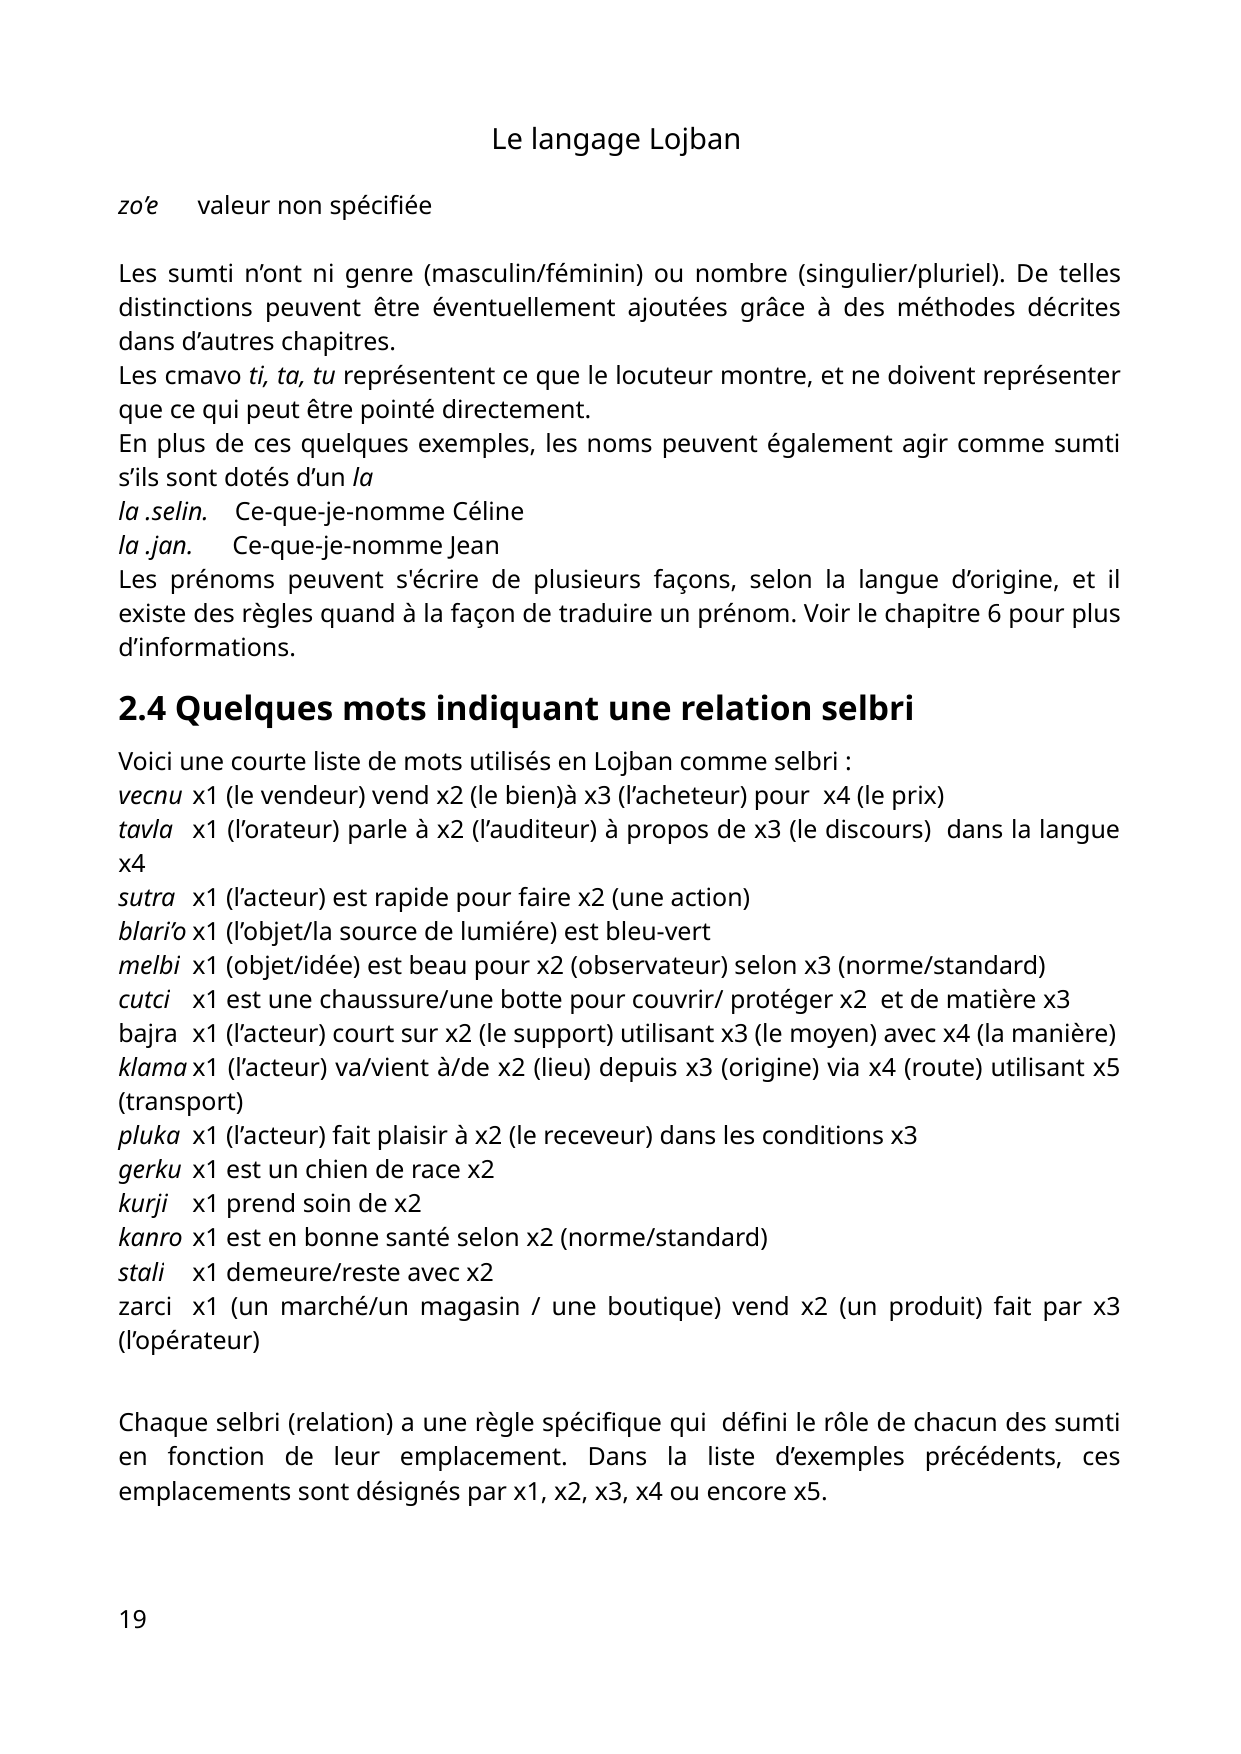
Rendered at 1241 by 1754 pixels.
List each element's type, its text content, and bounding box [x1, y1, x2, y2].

text melbi x1 (objet/idée) est beau pour x2 (observateur) selon x3 (norme/standard) [118, 948, 1122, 982]
subtitle 2.4 Quelques mots indiquant une relation selbri [118, 685, 1122, 731]
text Chaque selbri (relation) a une règle spécifique qui défini le rôle de chacun des sumti en fonction de leur emplacement. Dans la liste d’exemples précédents, ces emplacements sont désignés par x1, x2, x3, x4 ou encore x5. [118, 1405, 1122, 1507]
text zarci x1 (un marché/un magasin / une boutique) vend x2 (un produit) fait par x3 (l’opérateur) [118, 1288, 1122, 1356]
text kanro x1 est en bonne santé selon x2 (norme/standard) [118, 1220, 1122, 1254]
text la .selin. Ce-que-je-nomme Céline [118, 494, 1122, 528]
text sutra x1 (l’acteur) est rapide pour faire x2 (une action) [118, 879, 1122, 913]
text Les cmavo ti, ta, tu représentent ce que le locuteur montre, et ne doivent représenter que ce qui peut être pointé directement. [118, 358, 1122, 426]
text Voici une courte liste de mots utilisés en Lojban comme selbri : [118, 743, 1122, 777]
text zo’e valeur non spécifiée [118, 187, 1122, 221]
text kurji x1 prend soin de x2 [118, 1186, 1122, 1220]
text gerku x1 est un chien de race x2 [118, 1152, 1122, 1186]
text bajra x1 (l’acteur) court sur x2 (le support) utilisant x3 (le moyen) avec x4 (la manière) [118, 1016, 1122, 1050]
text stali x1 demeure/reste avec x2 [118, 1254, 1122, 1288]
text cutci x1 est une chaussure/une botte pour couvrir/ protéger x2 et de matière x3 [118, 982, 1122, 1016]
text pluka x1 (l’acteur) fait plaisir à x2 (le receveur) dans les conditions x3 [118, 1118, 1122, 1152]
text En plus de ces quelques exemples, les noms peuvent également agir comme sumti s’ils sont dotés d’un la [118, 426, 1122, 494]
text la .jan. Ce-que-je-nomme Jean [118, 528, 1122, 562]
text vecnu x1 (le vendeur) vend x2 (le bien)à x3 (l’acheteur) pour x4 (le prix) [118, 777, 1122, 811]
text klama x1 (l’acteur) va/vient à/de x2 (lieu) depuis x3 (origine) via x4 (route) utilisant x5 (transport) [118, 1050, 1122, 1118]
text blari’o x1 (l’objet/la source de lumiére) est bleu-vert [118, 913, 1122, 948]
text Les sumti n’ont ni genre (masculin/féminin) ou nombre (singulier/pluriel). De telles distinctions peuvent être éventuellement ajoutées grâce à des méthodes décrites dans d’autres chapitres. [118, 255, 1122, 358]
text Les prénoms peuvent s'écrire de plusieurs façons, selon la langue d’origine, et il existe des règles quand à la façon de traduire un prénom. Voir le chapitre 6 pour plus d’informations. [118, 562, 1122, 664]
text tavla x1 (l’orateur) parle à x2 (l’auditeur) à propos de x3 (le discours) dans la langue x4 [118, 811, 1122, 879]
